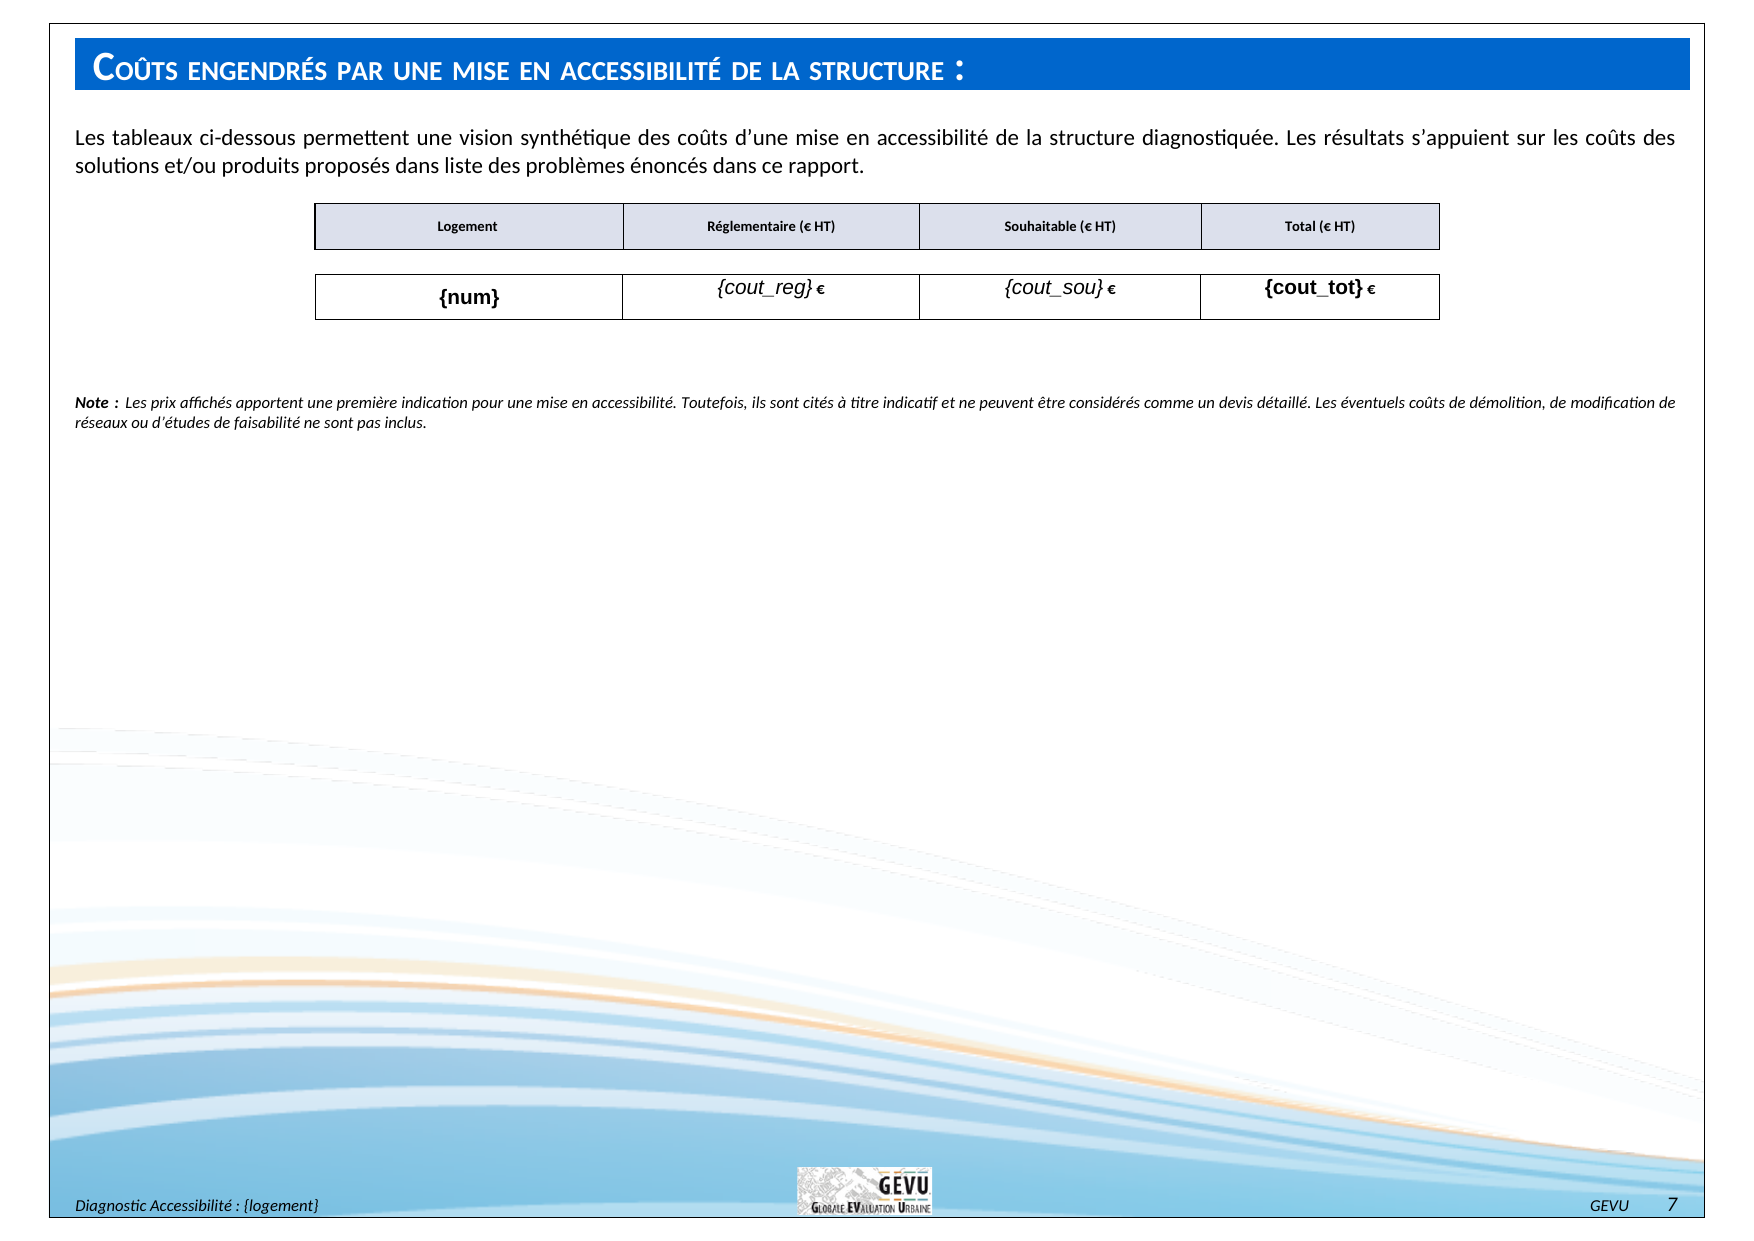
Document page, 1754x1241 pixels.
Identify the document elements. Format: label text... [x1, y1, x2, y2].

table_header Souhaitable (€ HT) [920, 204, 1201, 249]
text Note : Les prix affichés apportent une première indication pour une mise en accessibilité. Toutefois, ils sont cités à titre indicatif et ne peuvent être considérés comme un devis détaillé. Les éventuels coûts de démolition, de modification de réseaux ou d’études de faisabilité ne sont pas inclus. [75, 392, 1679, 433]
subtitle Coûts engendrés par une mise en accessibilité de la structure : [75, 38, 1690, 90]
table_header Logement [316, 204, 623, 249]
table_header {cout_reg} € [623, 275, 919, 319]
table_header {cout_tot} € [1201, 275, 1439, 319]
table_header Total (€ HT) [1202, 204, 1439, 249]
picture [476, 850, 1277, 1217]
table_header Réglementaire (€ HT) [624, 204, 919, 249]
table_header {num} [316, 275, 622, 319]
table_header {cout_sou} € [920, 275, 1200, 319]
text Les tableaux ci-dessous permettent une vision synthétique des coûts d’une mise en accessibilité de la structure diagnostiquée. Les résultats s’appuient sur les coûts des solutions et/ou produits proposés dans liste des problèmes énoncés dans ce rapport. [75, 123, 1679, 179]
